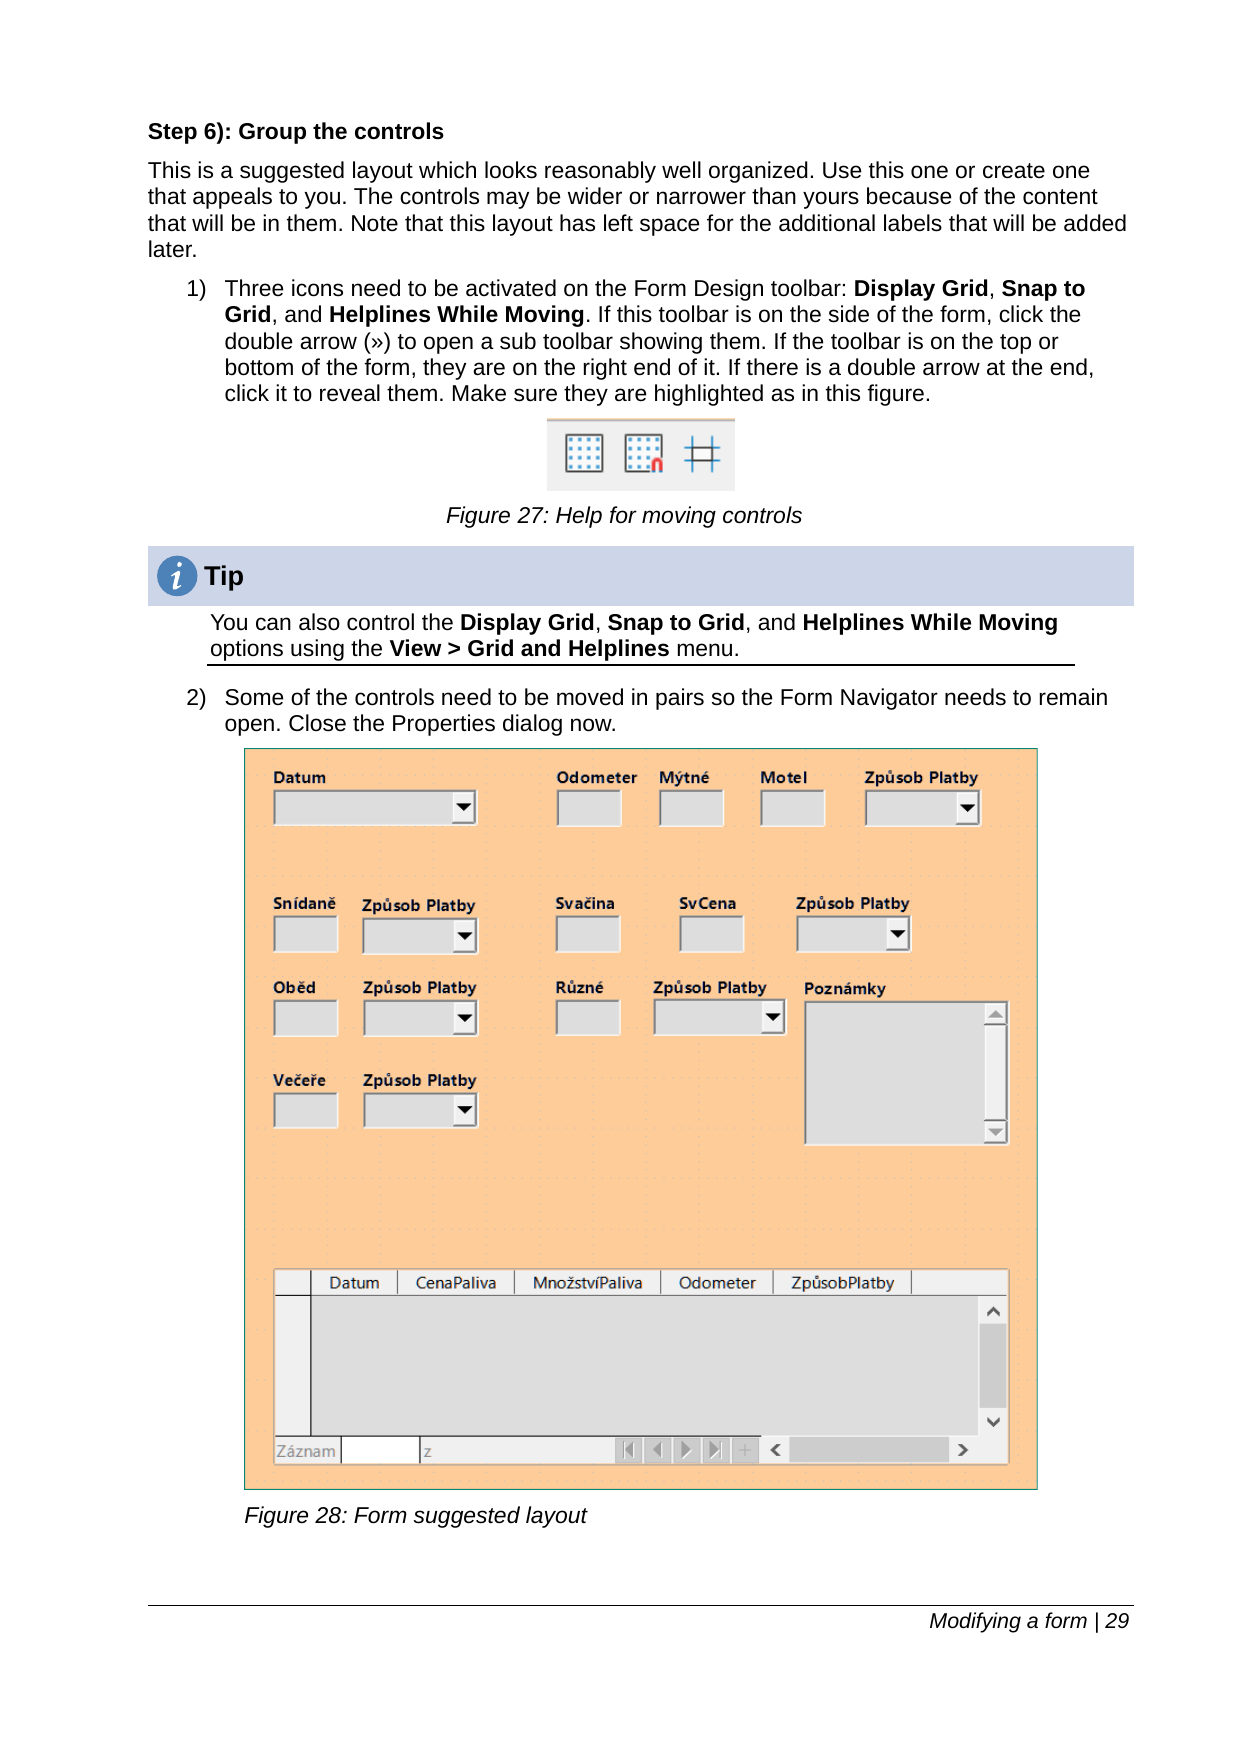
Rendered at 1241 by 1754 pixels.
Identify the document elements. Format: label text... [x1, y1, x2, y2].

text This is a suggested layout which looks reasonably well organized. Use this one or create one that appeals to you. The controls may be wider or narrower than yours because of the content that will be in them. Note that this layout has left space for the additional labels that will be added later. [148, 157, 1134, 262]
picture [546, 418, 735, 491]
text Figure 27: Help for moving controls [446, 502, 836, 528]
text Step 6): Group the controls [148, 118, 1134, 144]
list Three icons need to be activated on the Form Design toolbar: Display Grid, Snap to Grid, and Helplines While Moving. If this toolbar is on the side of the form, click the double arrow (») to open a sub toolbar showing them. If the toolbar is on the top or bottom of the form, they are on the right end of it. If there is a double arrow at the end, click it to reveal them. Make sure they are highlighted as in this figure. [207, 275, 1134, 407]
picture [244, 748, 1038, 1490]
list Some of the controls need to be moved in pairs so the Form Navigator needs to remain open. Close the Properties dialog now. [207, 684, 1134, 737]
text Figure 28: Form suggested layout [244, 1502, 1038, 1528]
subtitle Tip [148, 546, 1134, 606]
text You can also control the Display Grid, Snap to Grid, and Helplines While Moving options using the View > Grid and Helplines menu. [207, 606, 1075, 664]
